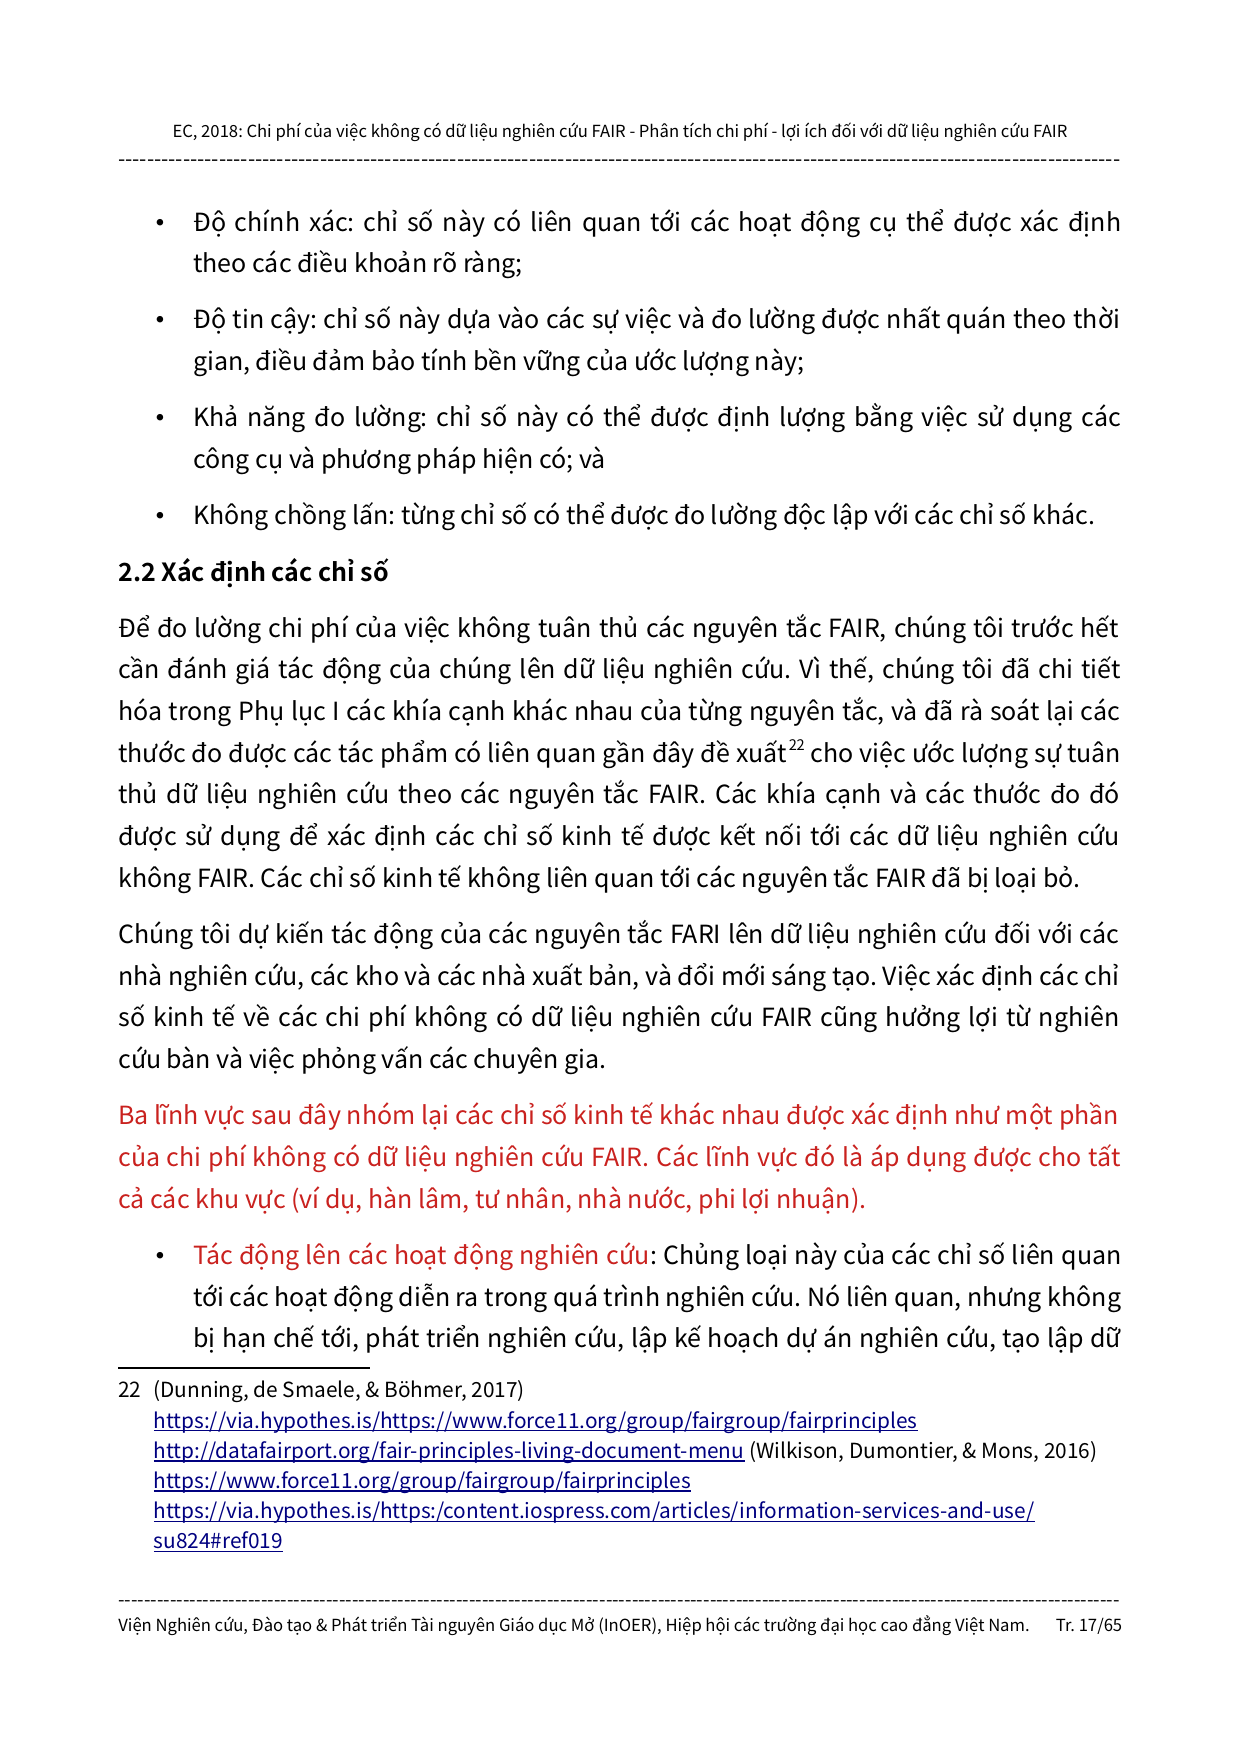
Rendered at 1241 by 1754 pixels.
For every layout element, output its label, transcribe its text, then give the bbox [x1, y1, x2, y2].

text 2.2 Xác định các chỉ số [118, 552, 1122, 588]
list Độ tin cậy: chỉ số này dựa vào các sự việc và đo lường được nhất quán theo thời gian, điều đảm bảo tính bền vững của ước lượng này; [156, 300, 1122, 378]
text Chúng tôi dự kiến tác động của các nguyên tắc FARI lên dữ liệu nghiên cứu đối với các nhà nghiên cứu, các kho và các nhà xuất bản, và đổi mới sáng tạo. Việc xác định các chỉ số kinh tế về các chi phí không có dữ liệu nghiên cứu FAIR cũng hưởng lợi từ nghiên cứu bàn và việc phỏng vấn các chuyên gia. [118, 914, 1122, 1076]
list Khả năng đo lường: chỉ số này có thể được định lượng bằng việc sử dụng các công cụ và phương pháp hiện có; và [156, 398, 1122, 476]
text Để đo lường chi phí của việc không tuân thủ các nguyên tắc FAIR, chúng tôi trước hết cần đánh giá tác động của chúng lên dữ liệu nghiên cứu. Vì thế, chúng tôi đã chi tiết hóa trong Phụ lục I các khía cạnh khác nhau của từng nguyên tắc, và đã rà soát lại các thước đo được các tác phẩm có liên quan gần đây đề xuất cho việc ước lượng sự tuân thủ dữ liệu nghiên cứu theo các nguyên tắc FAIR. Các khía cạnh và các thước đo đó được sử dụng để xác định các chỉ số kinh tế được kết nối tới các dữ liệu nghiên cứu không FAIR. Các chỉ số kinh tế không liên quan tới các nguyên tắc FAIR đã bị loại bỏ. [118, 608, 1122, 894]
list Không chồng lấn: từng chỉ số có thể được đo lường độc lập với các chỉ số khác. [156, 496, 1122, 532]
text (Dunning, de Smaele, & Böhmer, 2017) https://via.hypothes.is/https://www.force11.org/group/fairgroup/fairprinciples http://datafairport.org/fair-principles-living-document-menu (Wilkison, Dumontier, & Mons, 2016) https://www.force11.org/group/fairgroup/fairprinciples https://via.hypothes.is/https:/content.iospress.com/articles/information-services-and-use/su824#ref019 [118, 1374, 1122, 1555]
list Tác động lên các hoạt động nghiên cứu: Chủng loại này của các chỉ số liên quan tới các hoạt động diễn ra trong quá trình nghiên cứu. Nó liên quan, nhưng không bị hạn chế tới, phát triển nghiên cứu, lập kế hoạch dự án nghiên cứu, tạo lập dữ [156, 1235, 1122, 1355]
list Độ chính xác: chỉ số này có liên quan tới các hoạt động cụ thể được xác định theo các điều khoản rõ ràng; [156, 202, 1122, 280]
text Ba lĩnh vực sau đây nhóm lại các chỉ số kinh tế khác nhau được xác định như một phần của chi phí không có dữ liệu nghiên cứu FAIR. Các lĩnh vực đó là áp dụng được cho tất cả các khu vực (ví dụ, hàn lâm, tư nhân, nhà nước, phi lợi nhuận). [118, 1096, 1122, 1215]
